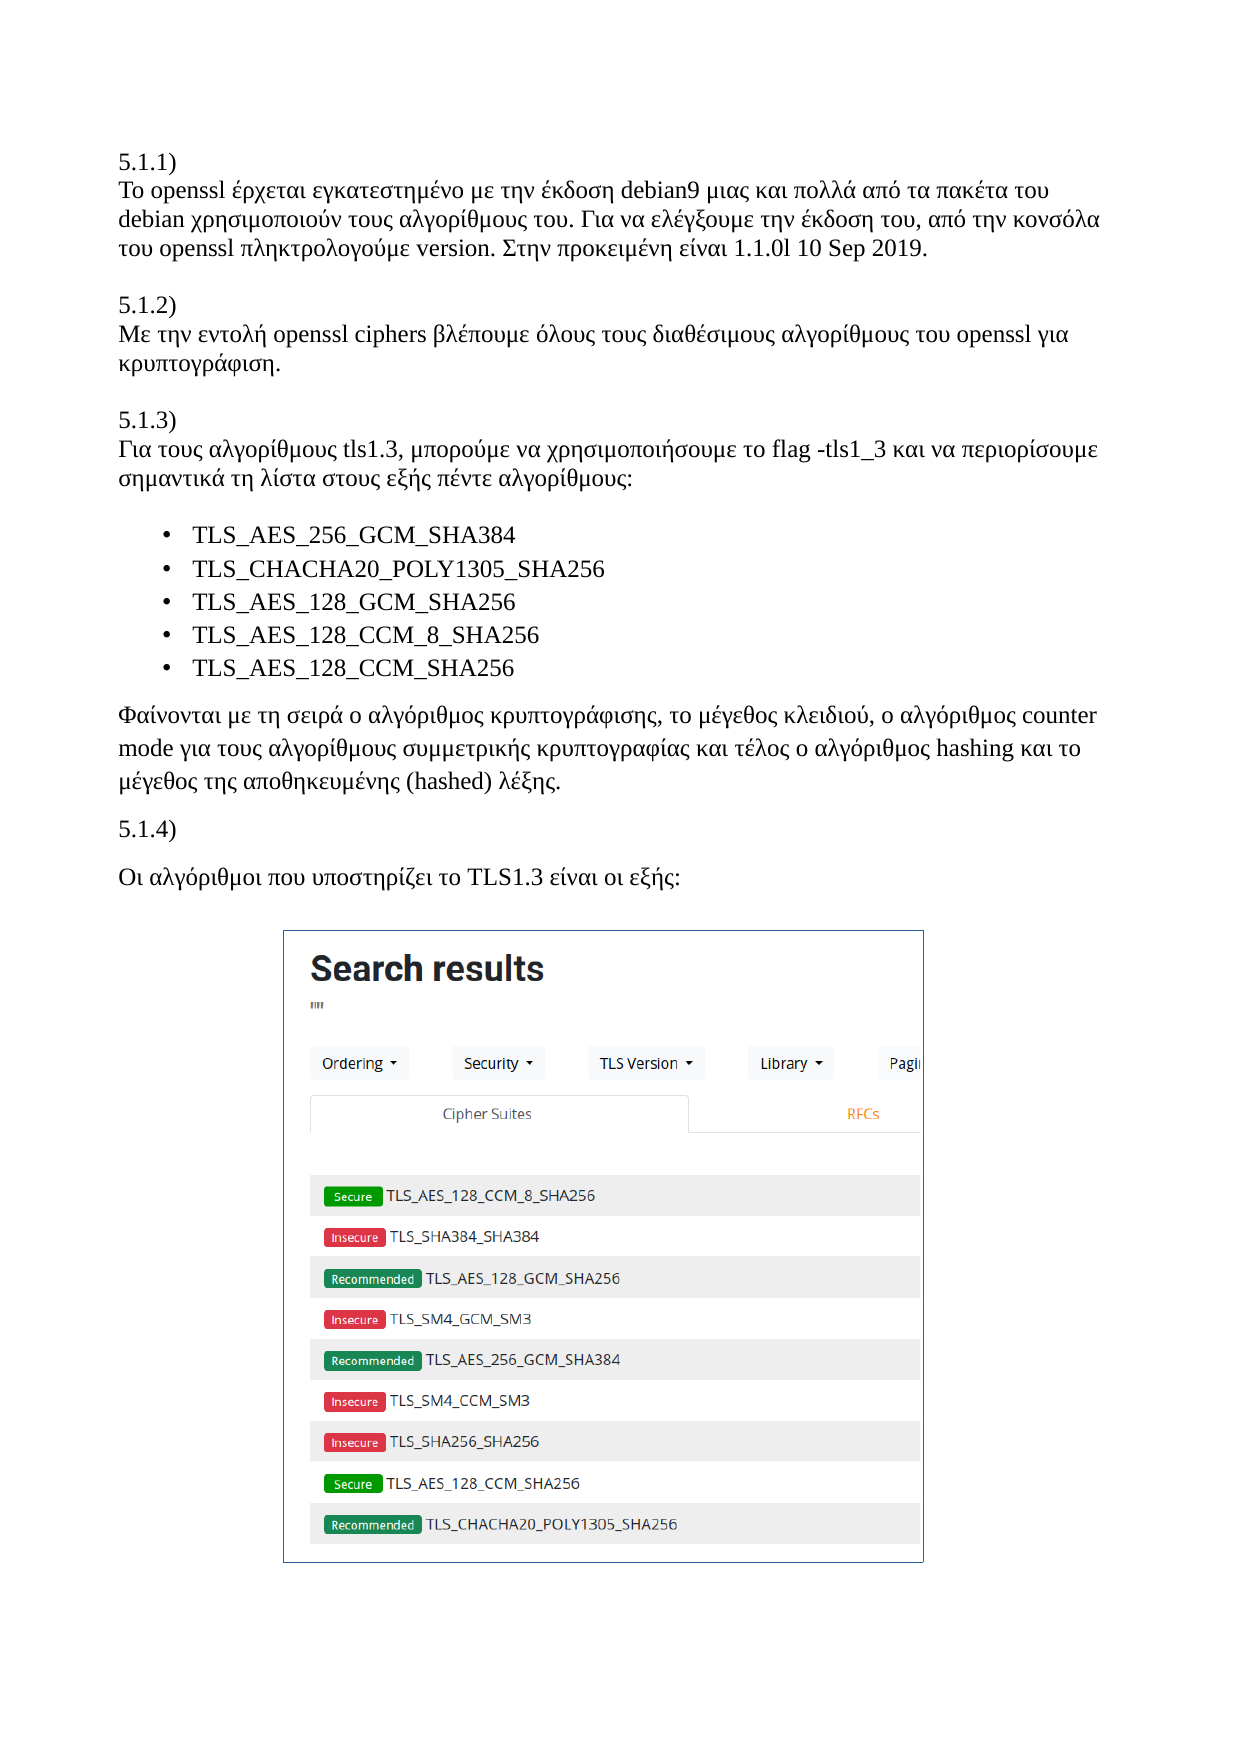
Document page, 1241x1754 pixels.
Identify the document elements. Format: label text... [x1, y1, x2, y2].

text Το openssl έρχεται εγκατεστημένο με την έκδοση debian9 μιας και πολλά από τα πακέτα του debian χρησιμοποιούν τους αλγορίθμους του. Για να ελέγξουμε την έκδοση του, από την κονσόλα του openssl πληκτρολογούμε version. Στην προκειμένη είναι 1.1.0l 10 Sep 2019. [118, 176, 1122, 262]
list TLS_AES_128_GCM_SHA256 [162, 587, 1122, 615]
list TLS_CHACHA20_POLY1305_SHA256 [162, 554, 1122, 582]
text 5.1.3) [118, 406, 1122, 434]
text Με την εντολή openssl ciphers βλέπουμε όλους τους διαθέσιμους αλγορίθμους του openssl για κρυπτογράφιση. [118, 319, 1122, 377]
text Για τους αλγορίθμους tls1.3, μπορούμε να χρησιμοποιήσουμε το flag -tls1_3 και να περιορίσουμε σημαντικά τη λίστα στους εξής πέντε αλγορίθμους: [118, 434, 1122, 492]
list TLS_AES_128_CCM_8_SHA256 [162, 620, 1122, 648]
list TLS_AES_128_CCM_SHA256 [162, 653, 1122, 681]
text 5.1.2) [118, 291, 1122, 319]
text Φαίνονται με τη σειρά ο αλγόριθμος κρυπτογράφισης, το μέγεθος κλειδιού, ο αλγόριθμος counter mode για τους αλγορίθμους συμμετρικής κρυπτογραφίας και τέλος o αλγόριθμος hashing και το μέγεθος της αποθηκευμένης (hashed) λέξης. [118, 700, 1122, 795]
text Oι αλγόριθμοι που υποστηρίζει το TLS1.3 είναι οι εξής: [118, 862, 1122, 890]
text 5.1.1) [118, 147, 1122, 176]
list TLS_AES_256_GCM_SHA384 [162, 521, 1122, 549]
text 5.1.4) [118, 814, 1122, 843]
picture [286, 932, 921, 1559]
